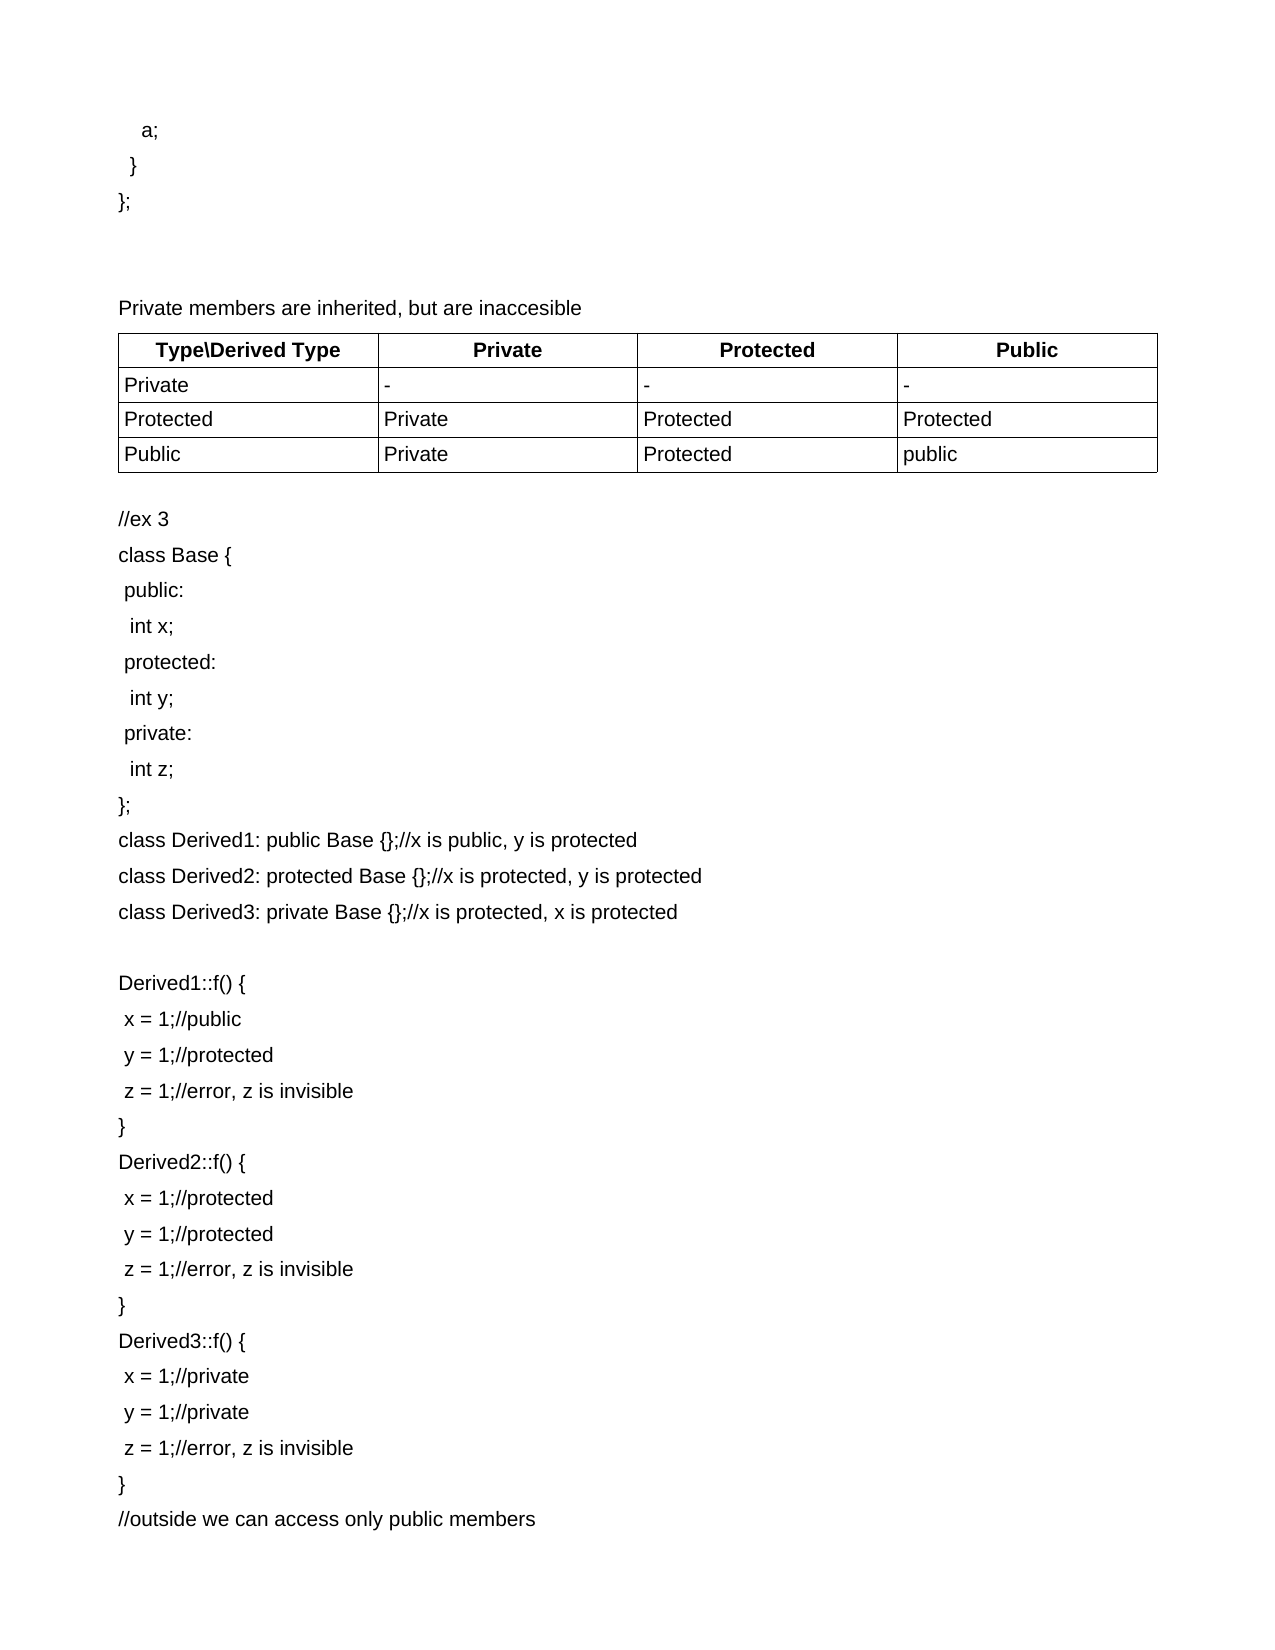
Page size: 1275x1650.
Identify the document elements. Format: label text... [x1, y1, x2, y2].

table_header Type\Derived Type [119, 334, 378, 367]
text //outside we can access only public members [118, 1508, 1157, 1531]
text private: [118, 722, 1157, 745]
text Derived3::f() { [118, 1329, 1157, 1352]
text } [118, 1115, 1157, 1138]
table_cell - [638, 368, 897, 402]
text } [118, 1293, 1157, 1317]
text class Base { [118, 543, 1157, 566]
text Derived2::f() { [118, 1151, 1157, 1174]
table_cell - [379, 368, 637, 402]
text } [118, 154, 1157, 177]
text z = 1;//error, z is invisible [118, 1436, 1157, 1460]
text x = 1;//protected [118, 1186, 1157, 1209]
table_header Protected [638, 334, 897, 367]
table_cell public [898, 438, 1157, 472]
text //ex 3 [118, 507, 1157, 531]
table_cell Private [379, 438, 637, 472]
table_cell Protected [119, 403, 378, 437]
text Private members are inherited, but are inaccesible [118, 297, 1157, 320]
text class Derived3: private Base {};//x is protected, x is protected [118, 901, 1157, 924]
table_cell Private [379, 403, 637, 437]
text y = 1;//protected [118, 1043, 1157, 1067]
text int z; [118, 758, 1157, 781]
text x = 1;//public [118, 1008, 1157, 1031]
text protected: [118, 650, 1157, 674]
text a; [118, 118, 1157, 141]
table_cell - [898, 368, 1157, 402]
text y = 1;//private [118, 1401, 1157, 1424]
text }; [118, 793, 1157, 817]
text class Derived2: protected Base {};//x is protected, y is protected [118, 865, 1157, 888]
text int x; [118, 615, 1157, 638]
text x = 1;//private [118, 1365, 1157, 1388]
table_cell Public [119, 438, 378, 472]
text y = 1;//protected [118, 1222, 1157, 1245]
table_cell Protected [638, 438, 897, 472]
text z = 1;//error, z is invisible [118, 1258, 1157, 1281]
table_header Public [898, 334, 1157, 367]
text z = 1;//error, z is invisible [118, 1079, 1157, 1102]
text int y; [118, 686, 1157, 709]
text }; [118, 189, 1157, 213]
text public: [118, 579, 1157, 602]
table_cell Protected [638, 403, 897, 437]
text class Derived1: public Base {};//x is public, y is protected [118, 829, 1157, 852]
table_cell Protected [898, 403, 1157, 437]
table_cell Private [119, 368, 378, 402]
table_header Private [379, 334, 637, 367]
text Derived1::f() { [118, 972, 1157, 995]
text } [118, 1472, 1157, 1495]
